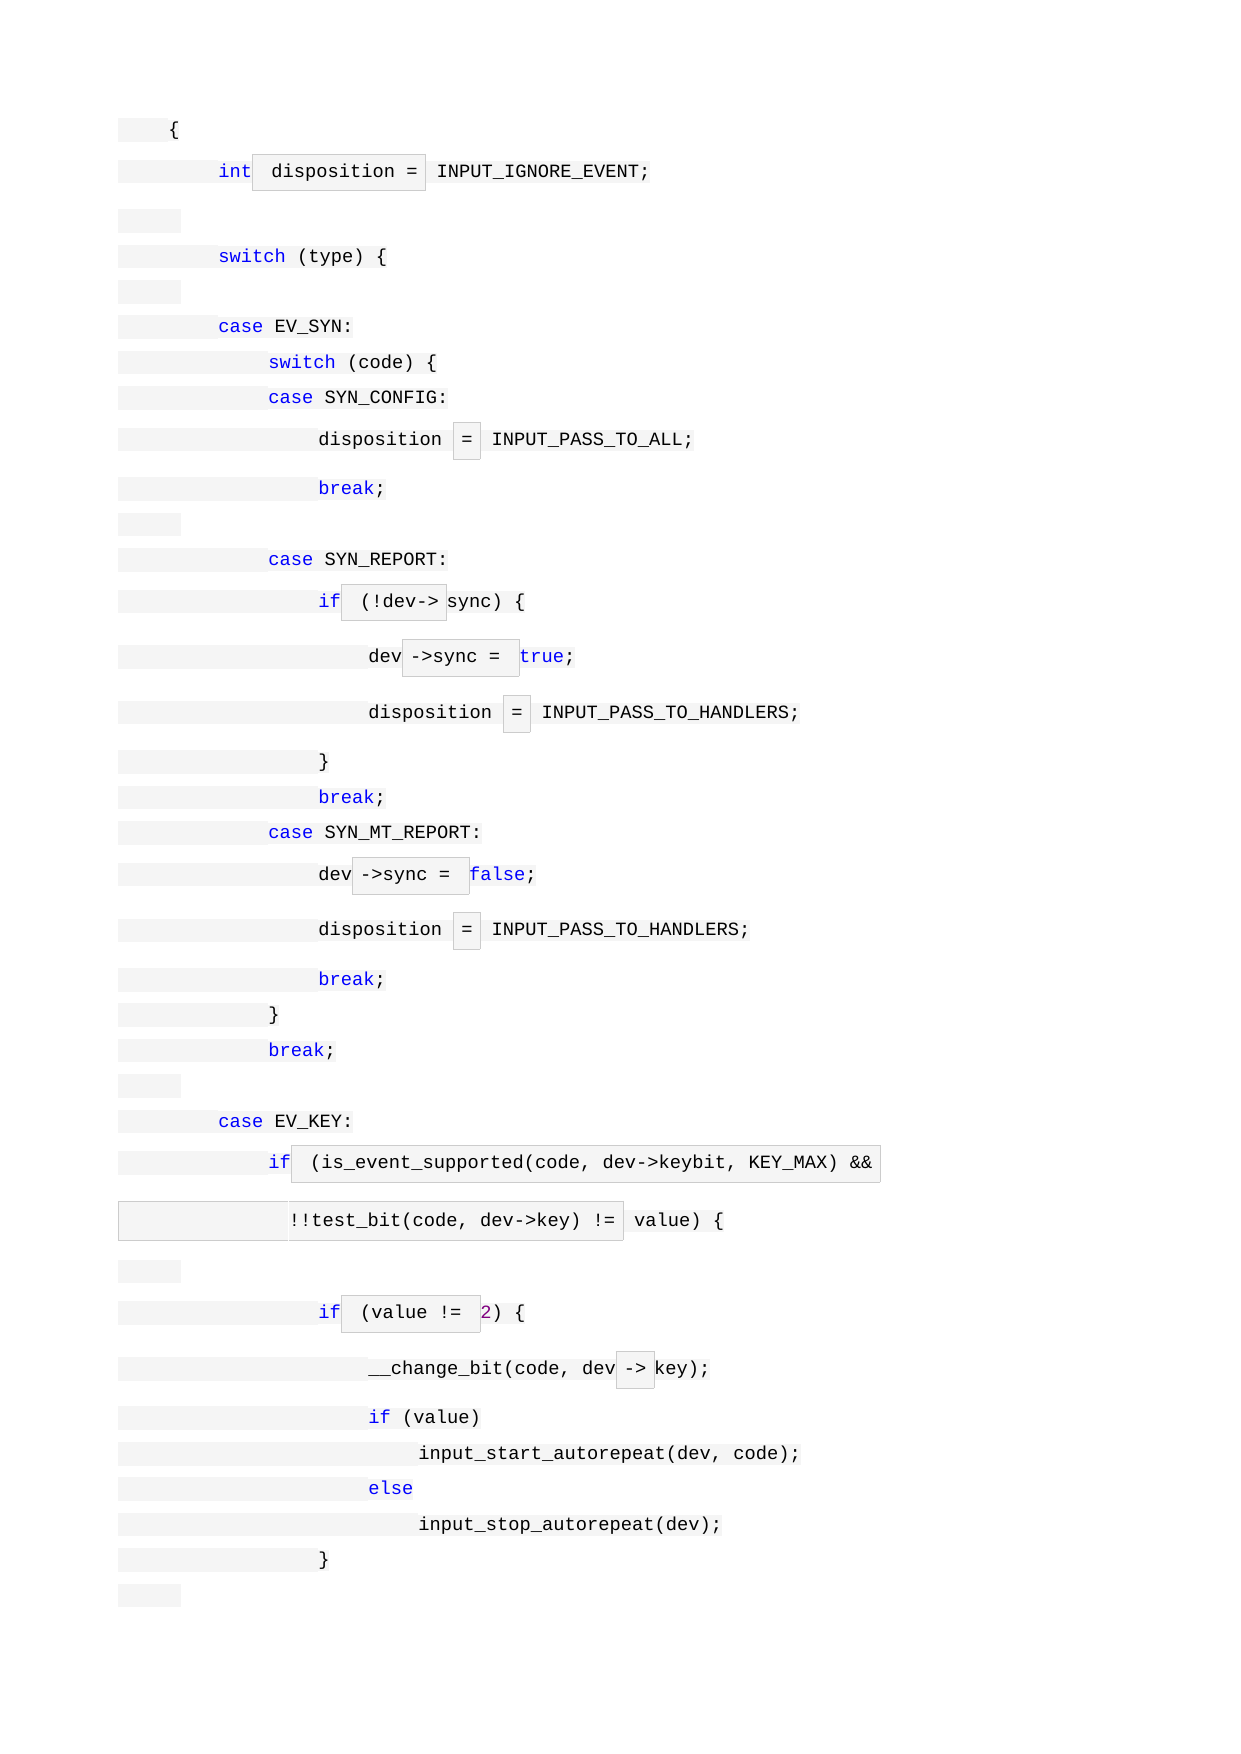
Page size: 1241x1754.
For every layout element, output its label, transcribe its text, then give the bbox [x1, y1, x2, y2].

text } [118, 750, 1122, 774]
text !!test_bit(code, dev->key) != [119, 1202, 623, 1240]
text >sync = [353, 858, 469, 894]
text break; [118, 1039, 1122, 1062]
text if [118, 1295, 341, 1332]
text (is_event_supported(code, dev->keybit, KEY_MAX) && [292, 1146, 880, 1182]
text case SYN_REPORT: [118, 548, 1122, 572]
text break; [118, 477, 1122, 501]
text dev- [118, 639, 402, 676]
text case SYN_MT_REPORT: [118, 821, 1122, 845]
text case SYN_CONFIG: [118, 386, 1122, 410]
text [881, 1145, 1122, 1182]
text case EV_KEY: [118, 1109, 1122, 1133]
text if [118, 1145, 291, 1182]
text >sync = [403, 640, 519, 676]
text disposition [118, 422, 453, 459]
text break; [118, 968, 1122, 992]
text switch (code) { [118, 351, 1122, 374]
text = [454, 423, 480, 459]
text INPUT_PASS_TO_ALL; [481, 422, 1122, 459]
text } [118, 1548, 1122, 1572]
text (value != [342, 1296, 480, 1332]
text } [118, 1003, 1122, 1027]
text INPUT_PASS_TO_HANDLERS; [531, 695, 1122, 732]
text if (!dev-> [118, 583, 446, 621]
text input_stop_autorepeat(dev); [118, 1513, 1122, 1536]
text break; [118, 786, 1122, 809]
text value) { [624, 1201, 1122, 1240]
text if (value) [118, 1406, 1122, 1430]
text disposition [118, 912, 453, 949]
text INPUT_IGNORE_EVENT; [426, 153, 1122, 191]
text false; [470, 857, 1122, 894]
text key); [655, 1351, 1122, 1388]
text 2) { [481, 1295, 1122, 1332]
text case EV_SYN: [118, 315, 1122, 339]
text __change_bit(code, dev- [118, 1351, 616, 1388]
text > [617, 1352, 654, 1388]
text true; [520, 639, 1122, 676]
text switch (type) { [118, 244, 1122, 268]
text { [118, 118, 1122, 142]
text sync) { [447, 583, 1122, 621]
text else [118, 1477, 1122, 1501]
text = [454, 913, 480, 949]
text disposition [118, 695, 503, 732]
text input_start_autorepeat(dev, code); [118, 1442, 1122, 1466]
text dev- [118, 857, 352, 894]
text INPUT_PASS_TO_HANDLERS; [481, 912, 1122, 949]
text = [504, 696, 530, 732]
text int disposition = [118, 153, 425, 191]
